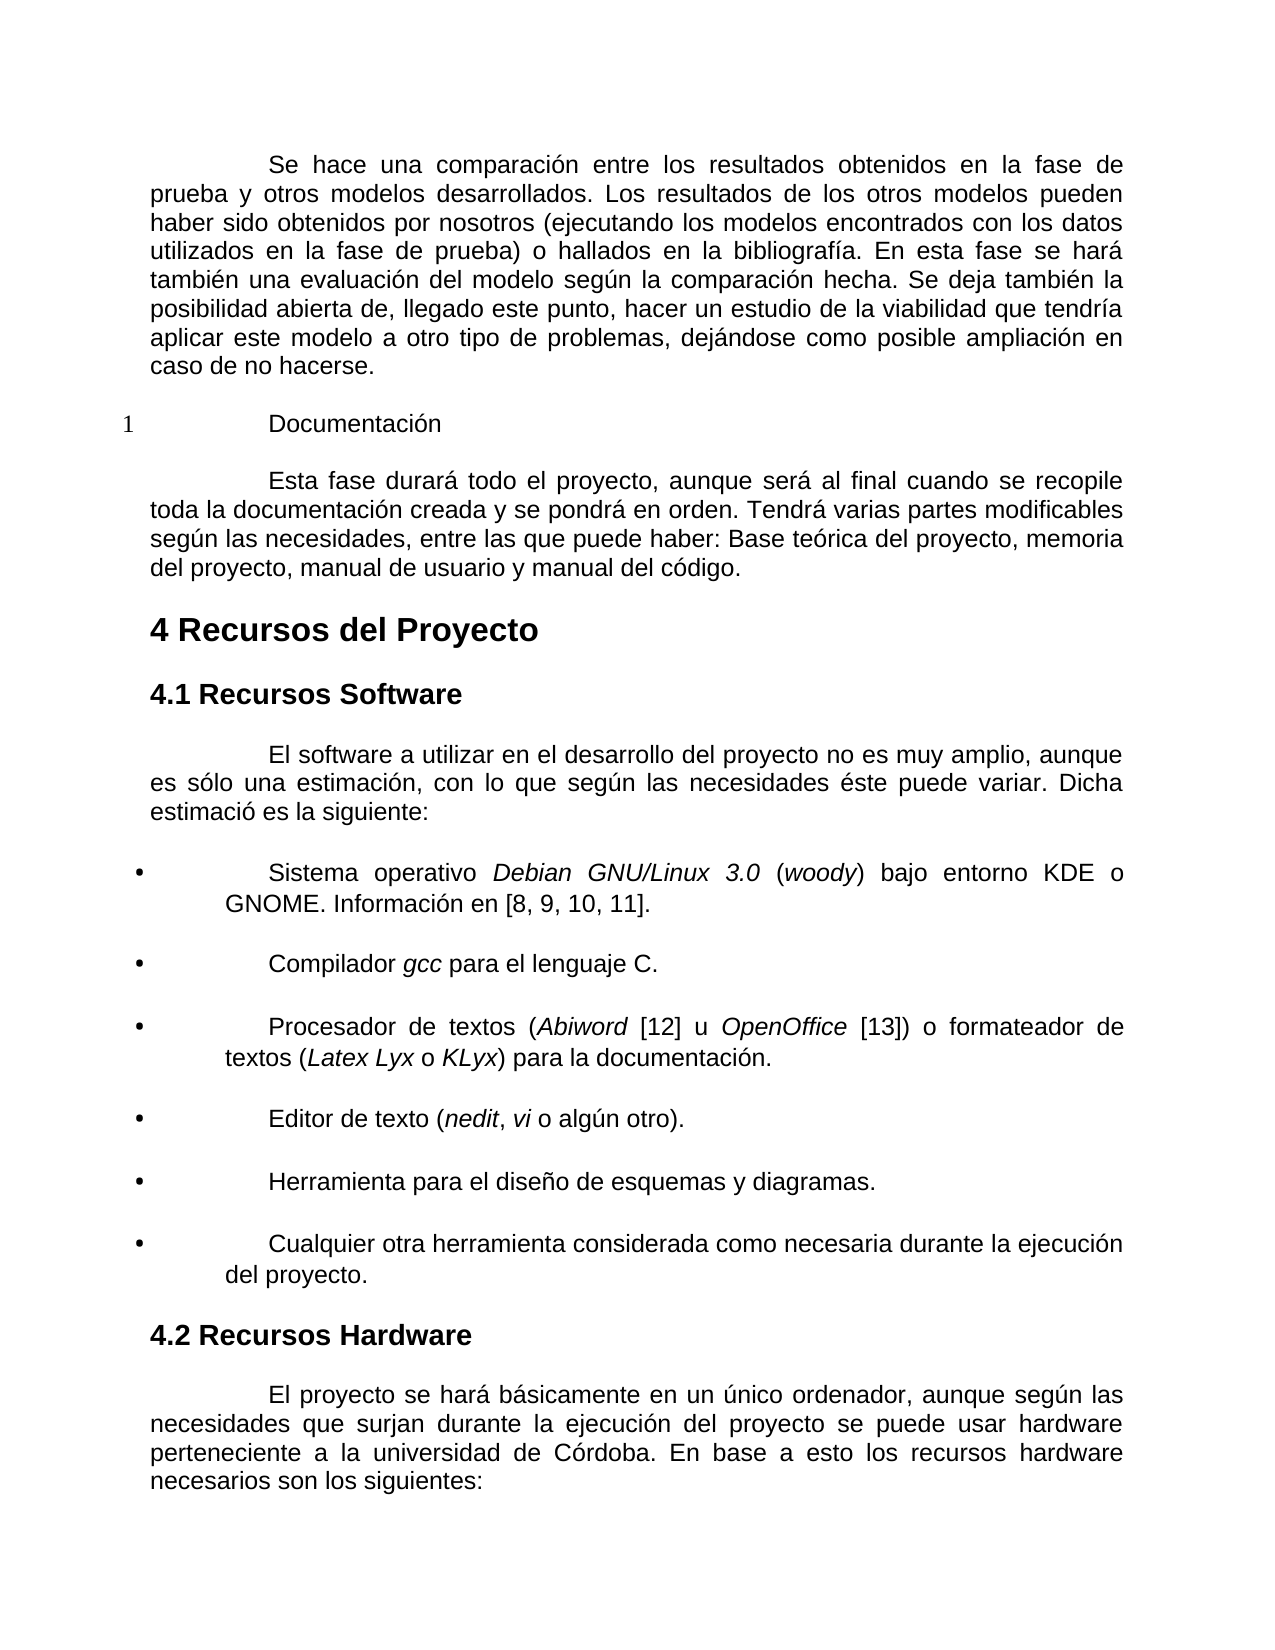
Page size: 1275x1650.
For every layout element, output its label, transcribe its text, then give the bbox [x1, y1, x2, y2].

text El proyecto se hará básicamente en un único ordenador, aunque según las necesidades que surjan durante la ejecución del proyecto se puede usar hardware perteneciente a la universidad de Córdoba. En base a esto los recursos hardware necesarios son los siguientes: [150, 1380, 1125, 1495]
list Procesador de textos (Abiword [12] u OpenOffice [13]) o formateador de textos (Latex Lyx o KLyx) para la documentación. [135, 1009, 1125, 1072]
list Documentación [122, 409, 1125, 438]
list Editor de texto (nedit, vi o algún otro). [135, 1101, 1125, 1134]
text Esta fase durará todo el proyecto, aunque será al final cuando se recopile toda la documentación creada y se pondrá en orden. Tendrá varias partes modificables según las necesidades, entre las que puede haber: Base teórica del proyecto, memoria del proyecto, manual de usuario y manual del código. [150, 466, 1125, 581]
text Se hace una comparación entre los resultados obtenidos en la fase de prueba y otros modelos desarrollados. Los resultados de los otros modelos pueden haber sido obtenidos por nosotros (ejecutando los modelos encontrados con los datos utilizados en la fase de prueba) o hallados en la bibliografía. En esta fase se hará también una evaluación del modelo según la comparación hecha. Se deja también la posibilidad abierta de, llegado este punto, hacer un estudio de la viabilidad que tendría aplicar este modelo a otro tipo de problemas, dejándose como posible ampliación en caso de no hacerse. [150, 150, 1125, 380]
subtitle 4.1 Recursos Software [150, 677, 1125, 711]
list Herramienta para el diseño de esquemas y diagramas. [135, 1163, 1125, 1197]
list Compilador gcc para el lenguaje C. [135, 946, 1125, 980]
text El software a utilizar en el desarrollo del proyecto no es muy amplio, aunque es sólo una estimación, con lo que según las necesidades éste puede variar. Dicha estimació es la siguiente: [150, 739, 1125, 826]
text 4 Recursos del Proyecto [150, 610, 1125, 648]
list Sistema operativo Debian GNU/Linux 3.0 (woody) bajo entorno KDE o GNOME. Información en [8, 9, 10, 11]. [135, 854, 1125, 917]
list Cualquier otra herramienta considerada como necesaria durante la ejecución del proyecto. [135, 1226, 1125, 1289]
subtitle 4.2 Recursos Hardware [150, 1318, 1125, 1351]
